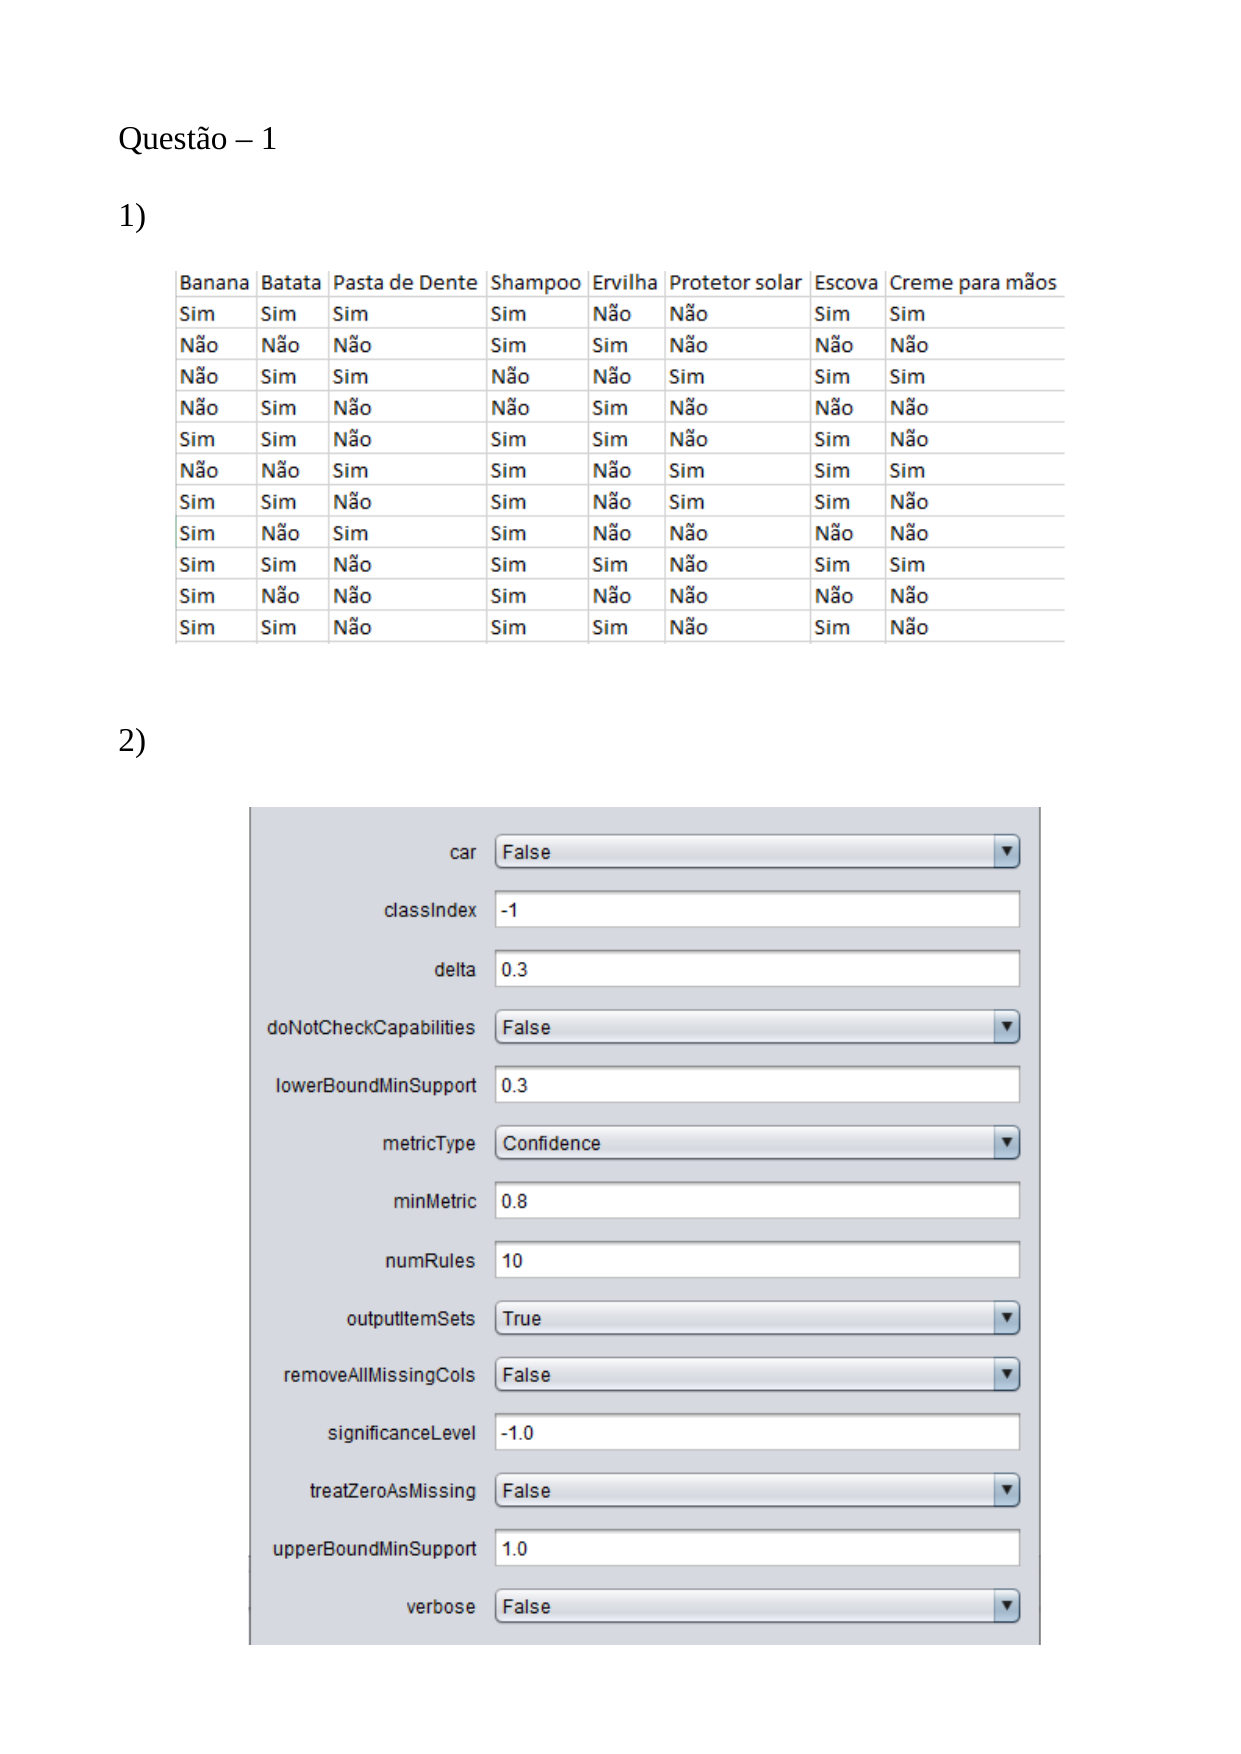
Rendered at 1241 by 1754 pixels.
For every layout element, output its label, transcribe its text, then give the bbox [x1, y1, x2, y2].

text 1) [118, 195, 1122, 233]
picture [175, 271, 1065, 644]
picture [248, 807, 1041, 1645]
text 2) [118, 720, 1122, 758]
text Questão – 1 [118, 118, 1122, 156]
